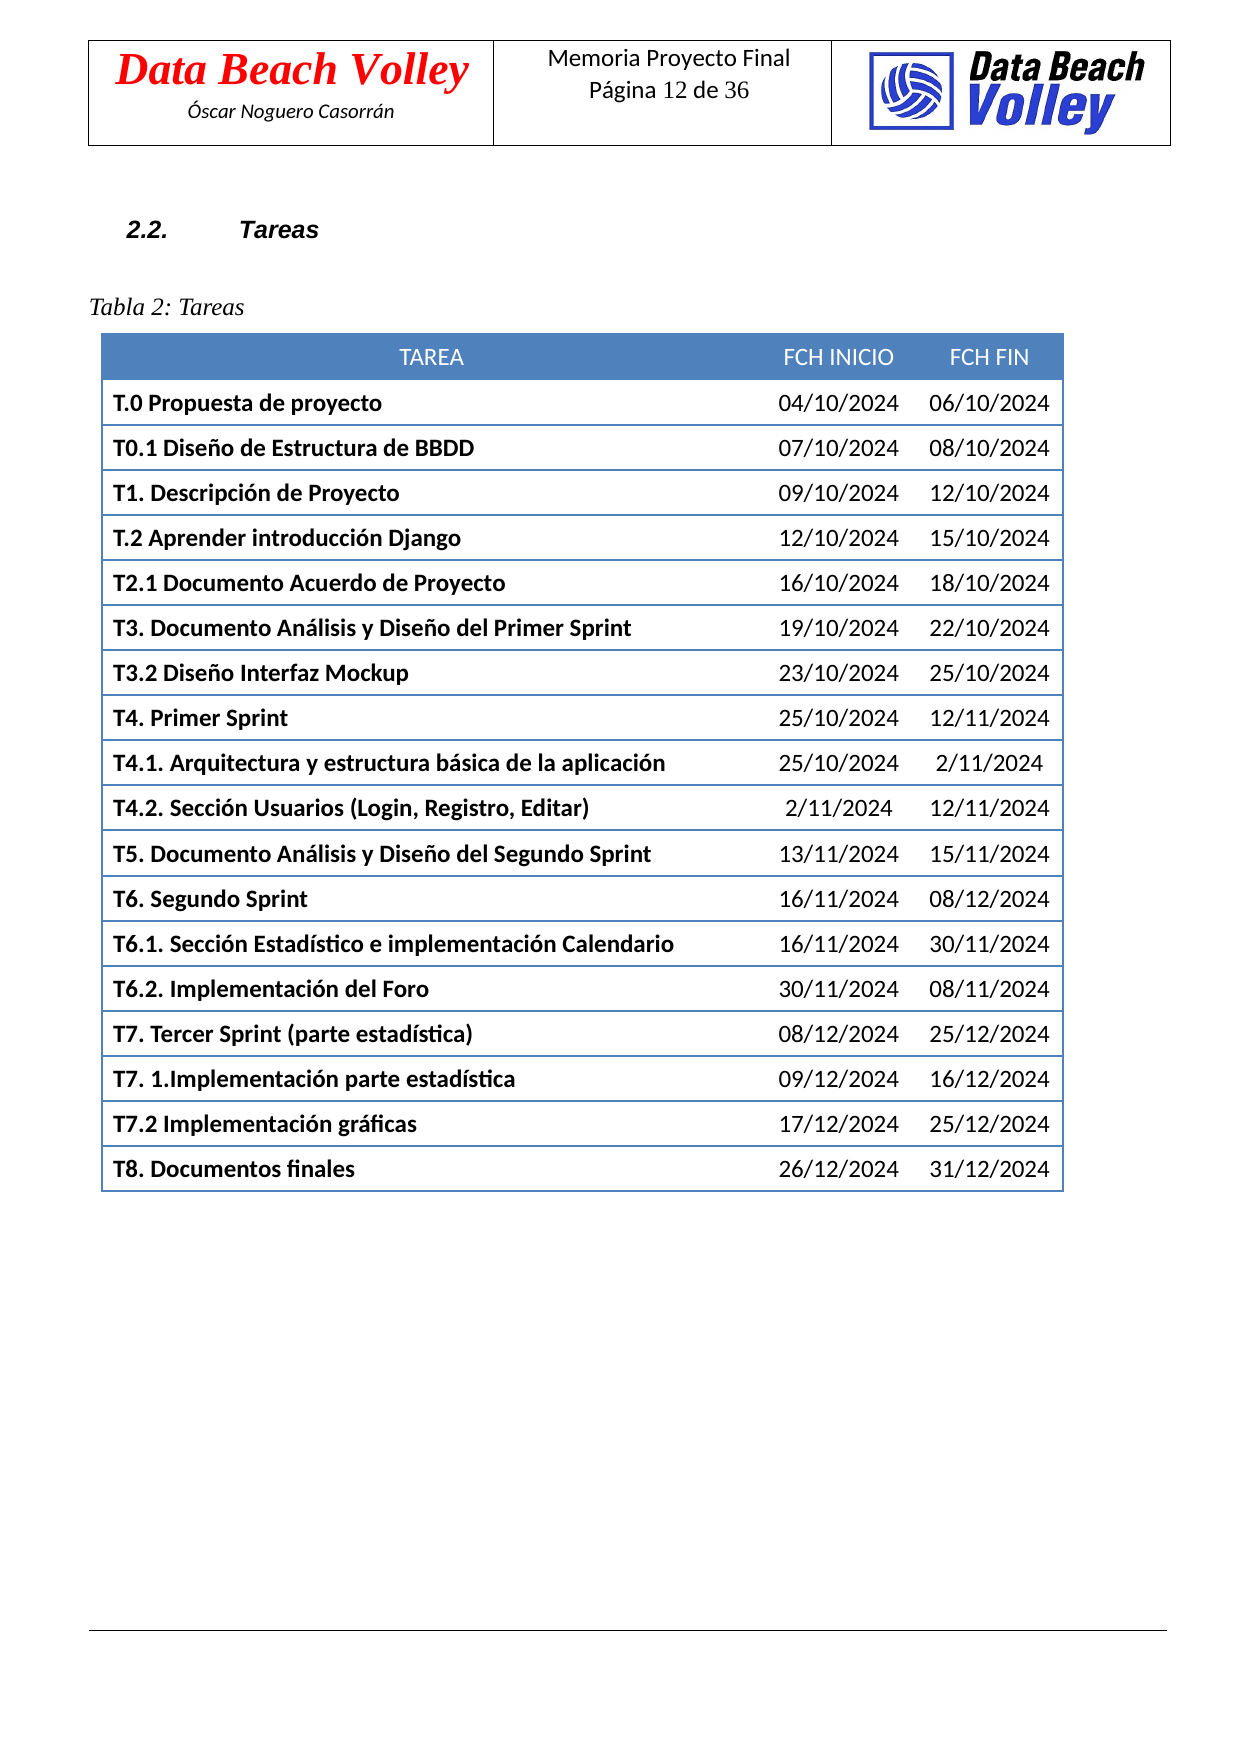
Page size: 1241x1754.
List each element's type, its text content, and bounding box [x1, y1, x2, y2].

table_cell T7. 1.Implementación parte estadística [103, 1057, 761, 1100]
table_cell T4. Primer Sprint [103, 696, 761, 739]
table_cell 16/11/2024 [761, 922, 916, 965]
table_cell T6.1. Sección Estadístico e implementación Calendario [103, 922, 761, 965]
table_header FCH INICIO [761, 335, 916, 378]
table_cell T6. Segundo Sprint [103, 877, 761, 919]
table_cell T2.1 Documento Acuerdo de Proyecto [103, 561, 761, 604]
table_cell 07/10/2024 [761, 426, 916, 468]
table_cell T3. Documento Análisis y Diseño del Primer Sprint [103, 606, 761, 649]
table_cell T4.2. Sección Usuarios (Login, Registro, Editar) [103, 786, 761, 829]
table_header TAREA [103, 335, 761, 378]
table_cell 25/12/2024 [916, 1102, 1062, 1145]
table_cell 13/11/2024 [761, 831, 916, 874]
table_cell 17/12/2024 [761, 1102, 916, 1145]
table_cell 25/10/2024 [761, 741, 916, 784]
table_cell 2/11/2024 [761, 786, 916, 829]
table_cell 31/12/2024 [916, 1147, 1062, 1190]
table_cell 22/10/2024 [916, 606, 1062, 649]
table_cell 25/12/2024 [916, 1012, 1062, 1055]
table_cell 2/11/2024 [916, 741, 1062, 784]
table_cell 08/10/2024 [916, 426, 1062, 468]
table_cell 16/12/2024 [916, 1057, 1062, 1100]
table_cell 25/10/2024 [916, 651, 1062, 694]
table_cell T.0 Propuesta de proyecto [103, 380, 761, 423]
table_cell T1. Descripción de Proyecto [103, 471, 761, 514]
table_cell T7. Tercer Sprint (parte estadística) [103, 1012, 761, 1055]
table_cell T3.2 Diseño Interfaz Mockup [103, 651, 761, 694]
table_cell 08/12/2024 [761, 1012, 916, 1055]
table_cell 04/10/2024 [761, 380, 916, 423]
picture [867, 48, 1148, 137]
table_cell 15/10/2024 [916, 516, 1062, 559]
table_cell 09/12/2024 [761, 1057, 916, 1100]
table_cell 19/10/2024 [761, 606, 916, 649]
table_cell 12/10/2024 [916, 471, 1062, 514]
table_cell 23/10/2024 [761, 651, 916, 694]
table_cell 30/11/2024 [916, 922, 1062, 965]
table_cell 12/11/2024 [916, 696, 1062, 739]
table_cell T7.2 Implementación gráficas [103, 1102, 761, 1145]
table_cell 06/10/2024 [916, 380, 1062, 423]
table_cell T6.2. Implementación del Foro [103, 967, 761, 1010]
table_cell T.2 Aprender introducción Django [103, 516, 761, 559]
table_cell 25/10/2024 [761, 696, 916, 739]
table_cell 12/10/2024 [761, 516, 916, 559]
text Tabla 2: Tareas [89, 292, 1167, 321]
table_cell 30/11/2024 [761, 967, 916, 1010]
table_cell 16/10/2024 [761, 561, 916, 604]
table_cell 26/12/2024 [761, 1147, 916, 1190]
table_cell T5. Documento Análisis y Diseño del Segundo Sprint [103, 831, 761, 874]
table_cell 09/10/2024 [761, 471, 916, 514]
table_header FCH FIN [916, 335, 1062, 378]
table_cell T0.1 Diseño de Estructura de BBDD [103, 426, 761, 468]
table_cell 16/11/2024 [761, 877, 916, 919]
table_cell 15/11/2024 [916, 831, 1062, 874]
table_cell 12/11/2024 [916, 786, 1062, 829]
table_cell T8. Documentos finales [103, 1147, 761, 1190]
subtitle Tareas [126, 216, 1167, 244]
table_cell T4.1. Arquitectura y estructura básica de la aplicación [103, 741, 761, 784]
table_cell 08/12/2024 [916, 877, 1062, 919]
table_cell 08/11/2024 [916, 967, 1062, 1010]
table_cell 18/10/2024 [916, 561, 1062, 604]
